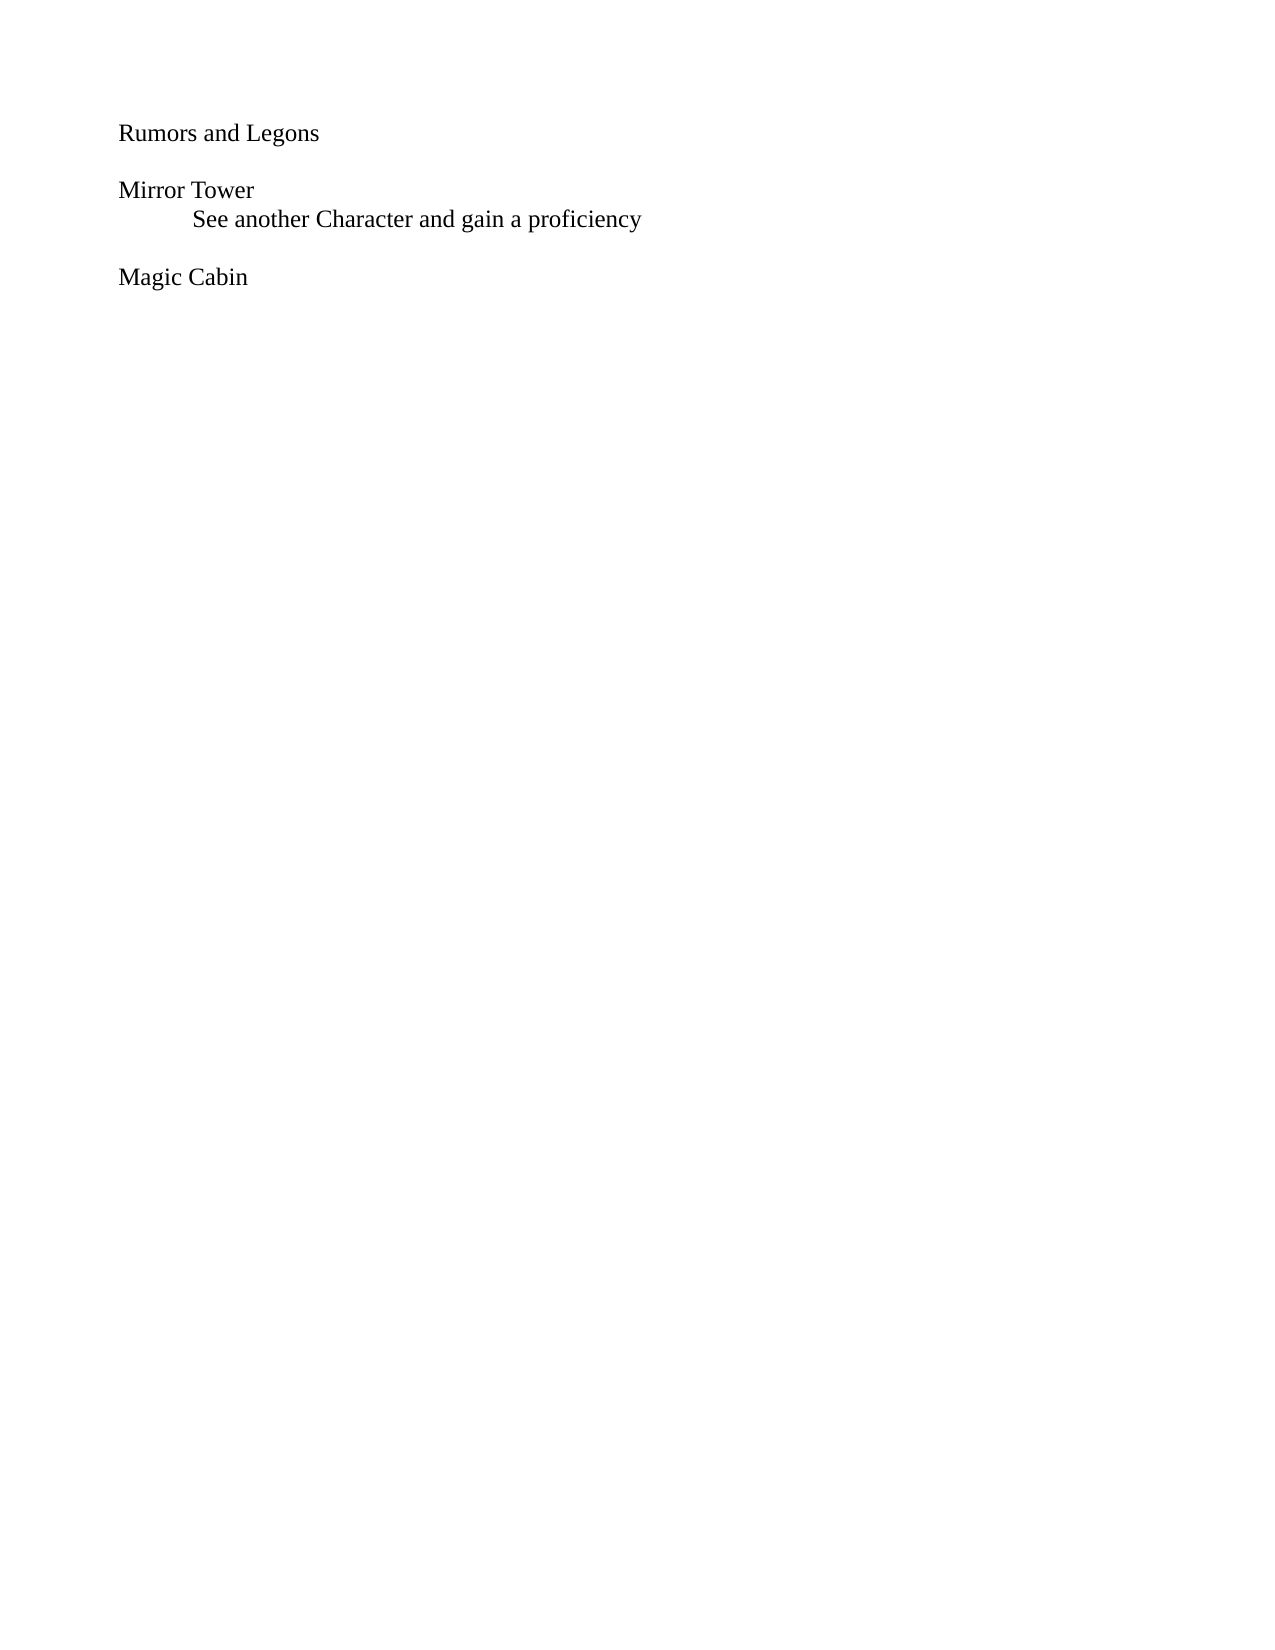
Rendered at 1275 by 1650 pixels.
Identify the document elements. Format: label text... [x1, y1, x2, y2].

text See another Character and gain a proficiency [118, 204, 1157, 233]
text Mirror Tower [118, 176, 1157, 204]
text Rumors and Legons [118, 118, 1157, 147]
text Magic Cabin [118, 262, 1157, 291]
